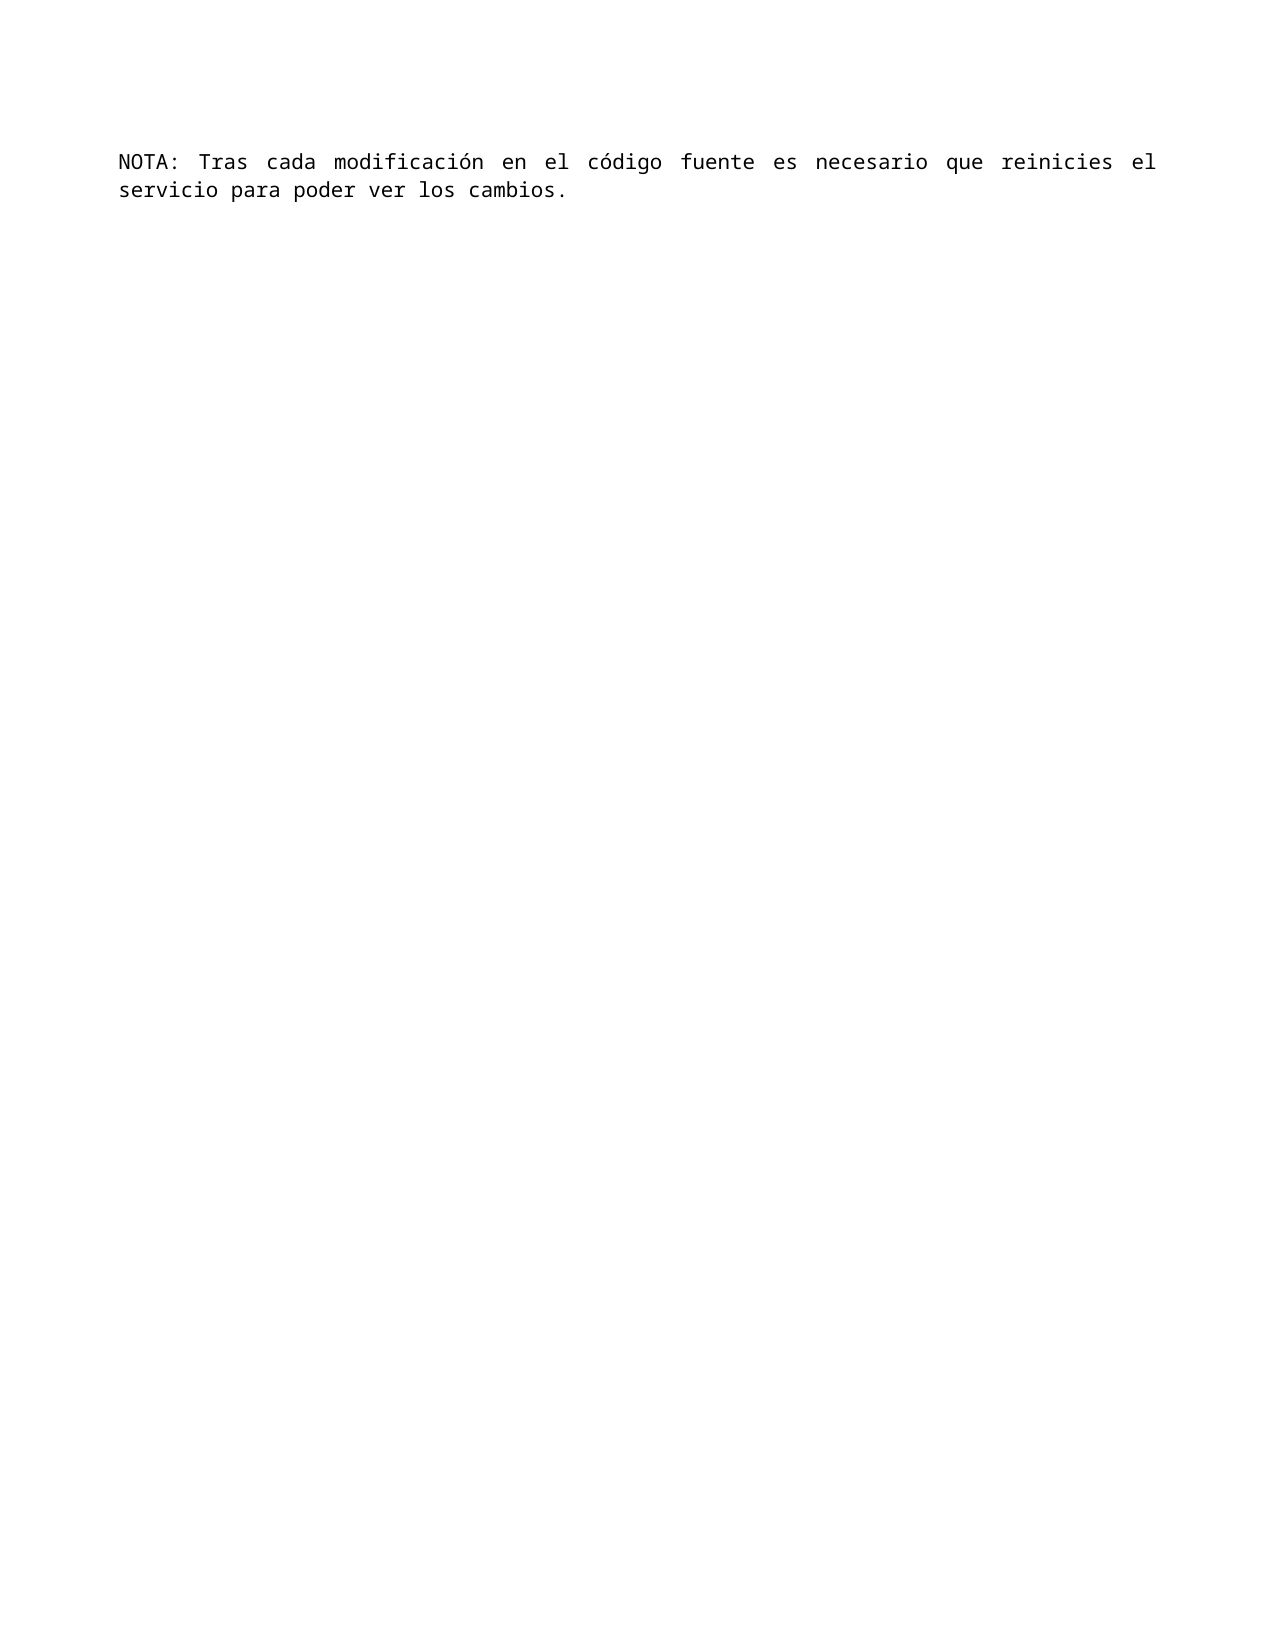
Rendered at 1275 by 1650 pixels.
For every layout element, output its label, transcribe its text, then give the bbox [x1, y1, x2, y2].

text NOTA: Tras cada modificación en el código fuente es necesario que reinicies el servicio para poder ver los cambios. [118, 147, 1157, 204]
